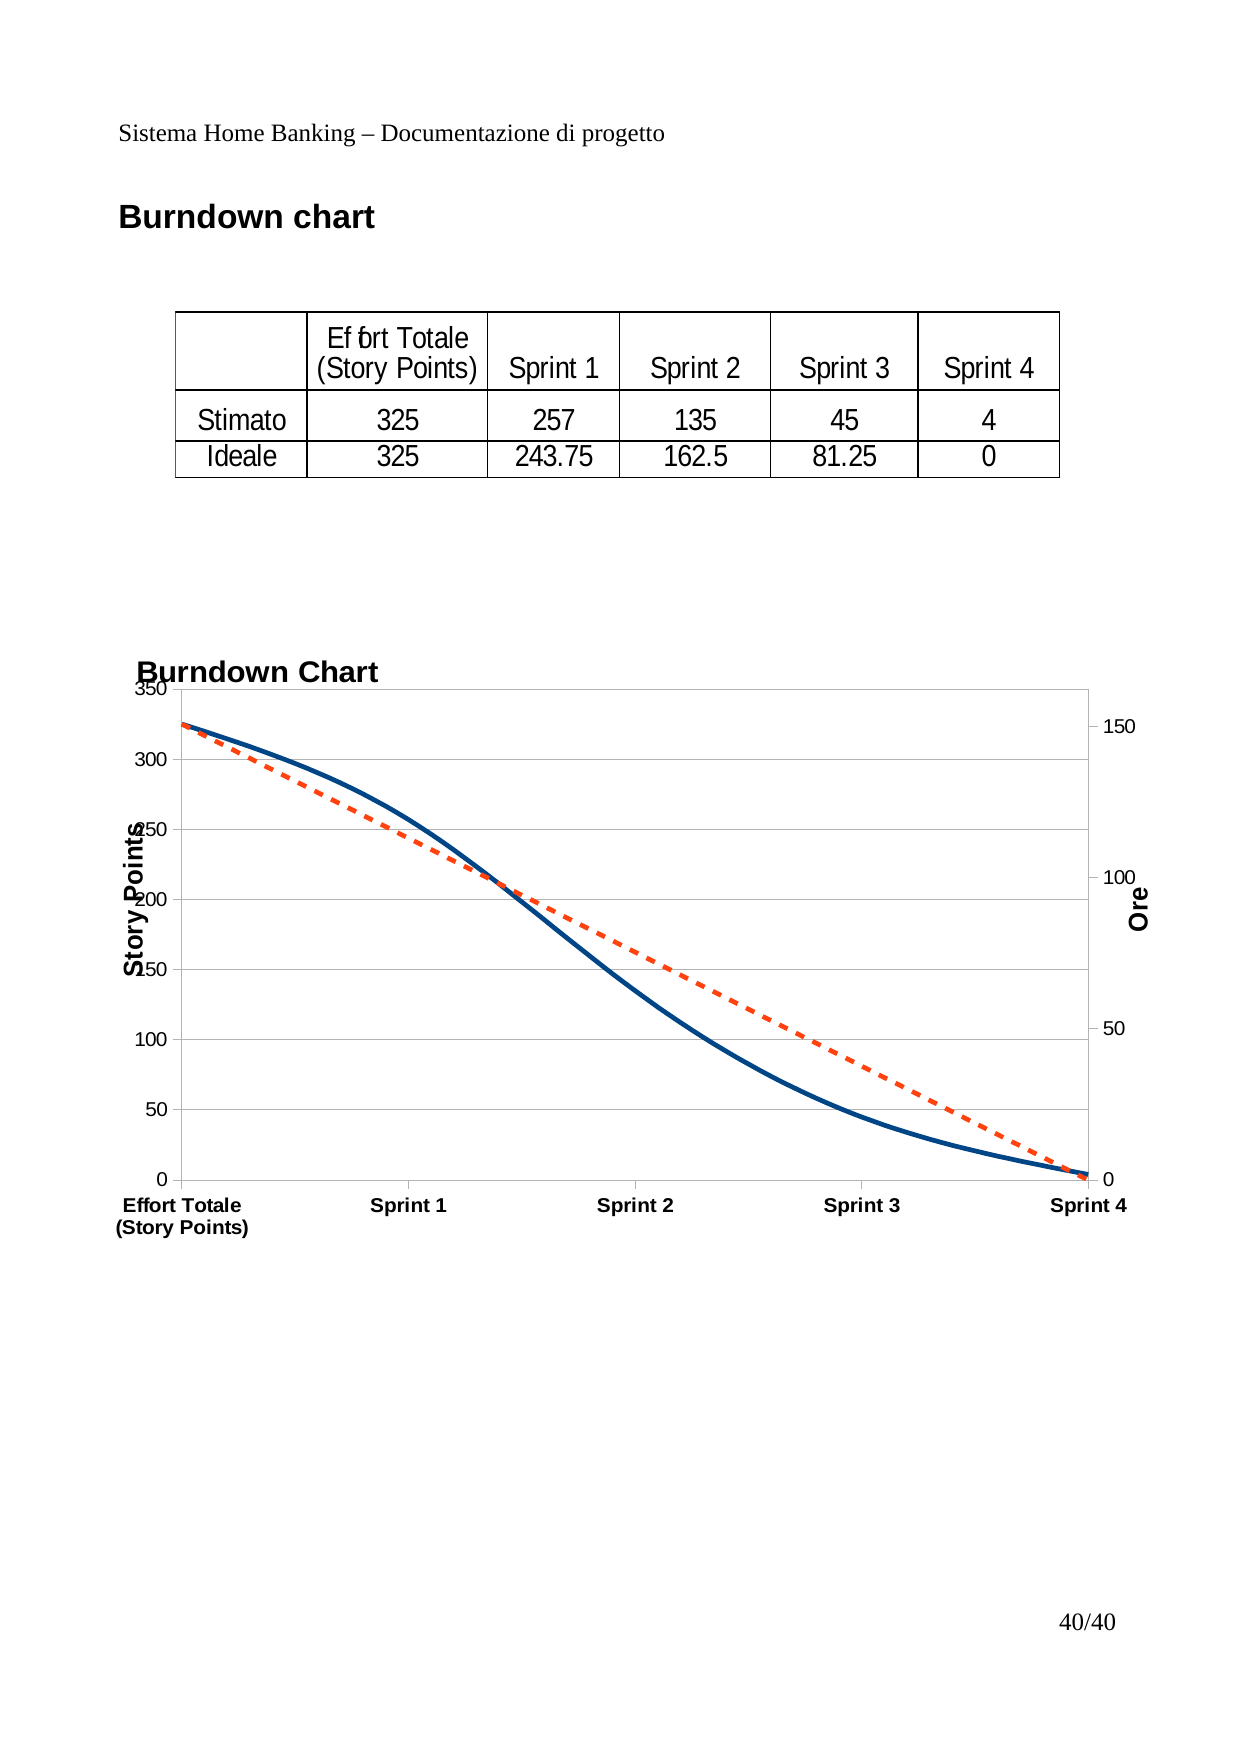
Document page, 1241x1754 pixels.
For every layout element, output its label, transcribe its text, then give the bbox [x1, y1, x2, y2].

subtitle Burndown chart [118, 197, 1123, 236]
